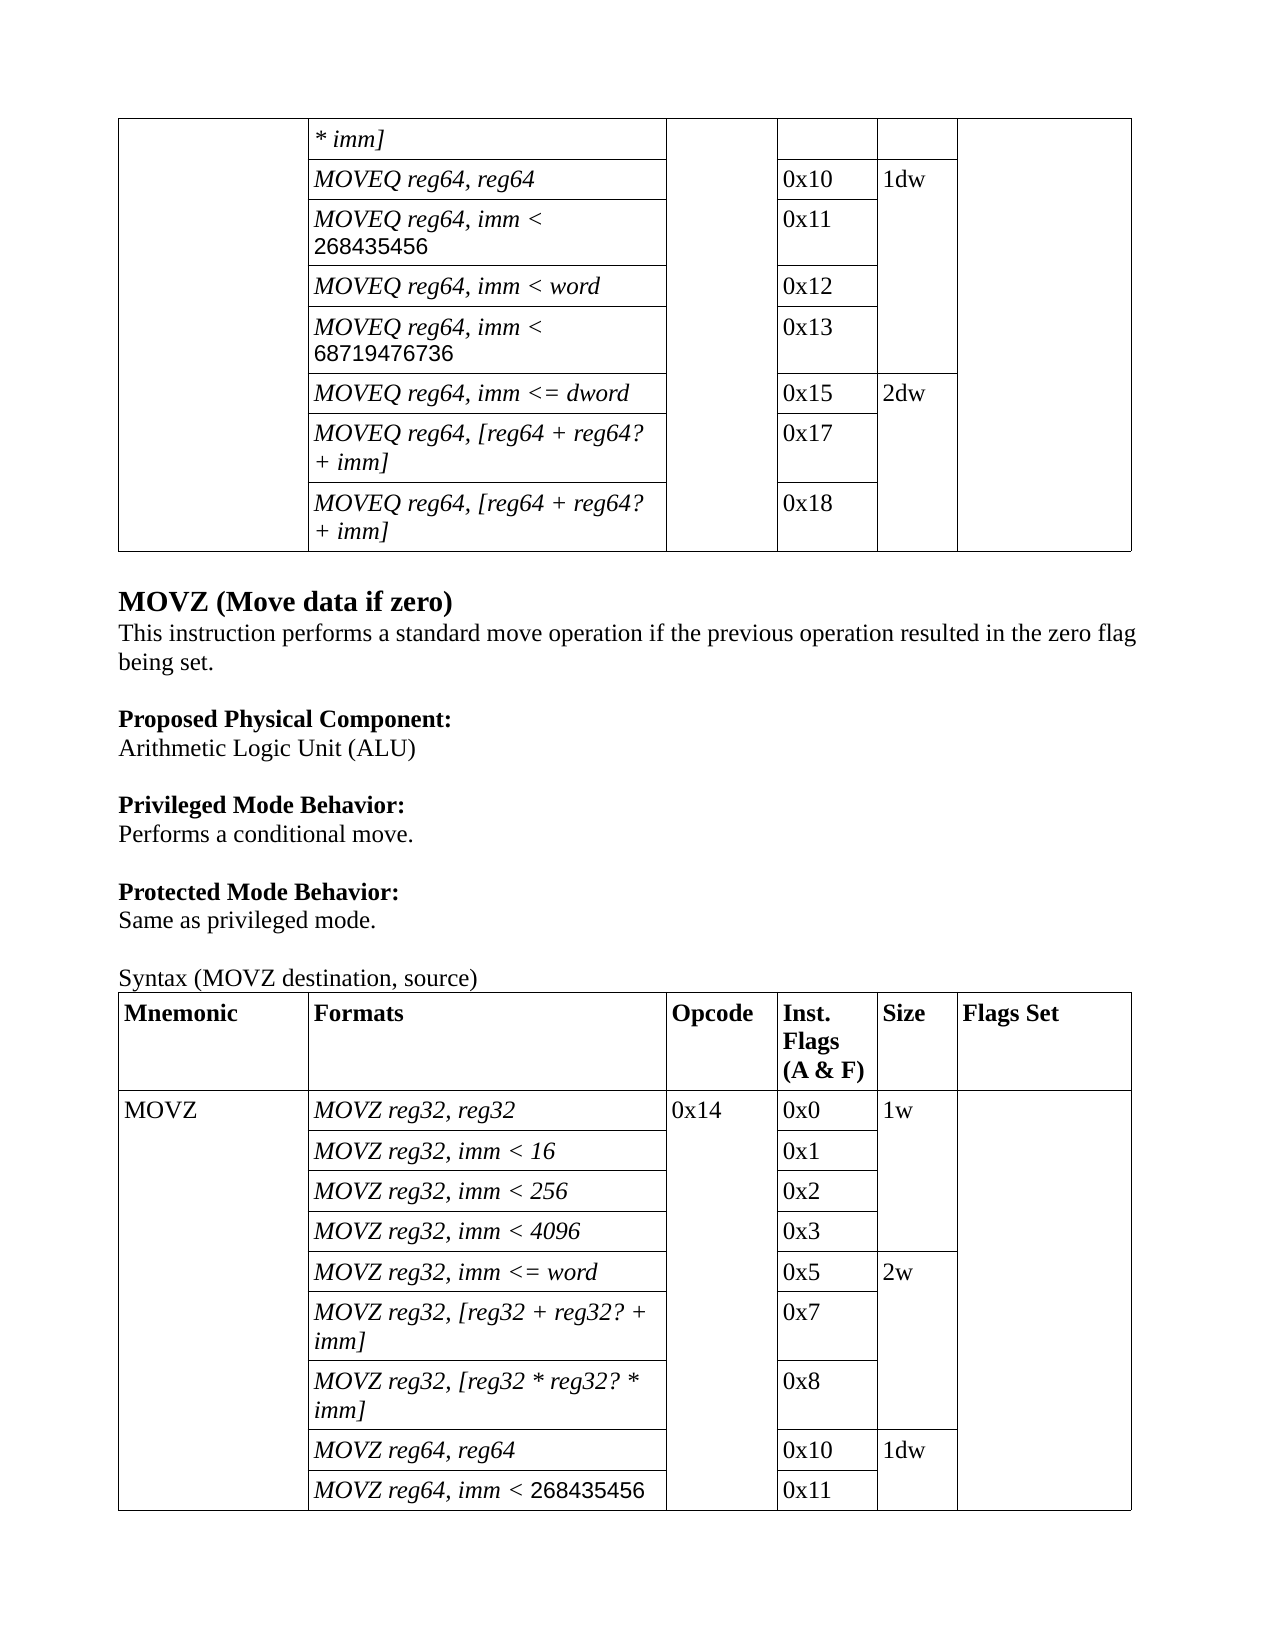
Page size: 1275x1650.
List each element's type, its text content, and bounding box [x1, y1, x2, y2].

text MOVZ (Move data if zero) [118, 584, 1157, 618]
table_cell 1dw [878, 1430, 957, 1510]
table_cell [958, 119, 1131, 551]
table_cell MOVEQ reg64, [reg64 + reg64? + imm] [309, 414, 666, 482]
table_cell 0x5 [778, 1252, 877, 1291]
text Arithmetic Logic Unit (ALU) [118, 733, 1157, 762]
table_cell 1w [878, 1091, 957, 1251]
table_cell 0x3 [778, 1212, 877, 1251]
table_cell MOVZ [119, 1091, 308, 1510]
table_cell 0x1 [778, 1131, 877, 1170]
table_cell 0x2 [778, 1171, 877, 1211]
table_cell [958, 1091, 1131, 1510]
table_cell 1dw [878, 160, 957, 372]
table_cell 2w [878, 1252, 957, 1429]
text Same as privileged mode. [118, 906, 1157, 934]
table_cell 0x15 [778, 374, 877, 413]
table_cell MOVEQ reg64, imm < word [309, 266, 666, 306]
table_header Mnemonic [119, 993, 308, 1089]
table_header Formats [309, 993, 666, 1089]
table_cell [667, 119, 777, 551]
table_cell [878, 119, 957, 158]
table_cell 0x12 [778, 266, 877, 306]
table_cell 0x11 [778, 1471, 877, 1510]
table_cell MOVZ reg32, [reg32 + reg32? + imm] [309, 1292, 666, 1360]
table_cell * imm] [309, 119, 666, 158]
table_cell 0x0 [778, 1091, 877, 1130]
table_cell MOVEQ reg64, imm < 268435456 [309, 200, 666, 265]
text Privileged Mode Behavior: [118, 791, 1157, 819]
table_cell MOVZ reg32, imm < 256 [309, 1171, 666, 1211]
table_cell [119, 119, 308, 551]
table_cell [778, 119, 877, 158]
table_cell 0x13 [778, 307, 877, 372]
table_cell MOVZ reg64, reg64 [309, 1430, 666, 1469]
table_cell 0x10 [778, 1430, 877, 1469]
table_cell 0x8 [778, 1361, 877, 1429]
table_cell MOVEQ reg64, imm < 68719476736 [309, 307, 666, 372]
table_header Size [878, 993, 957, 1089]
table_cell 0x11 [778, 200, 877, 265]
text Performs a conditional move. [118, 819, 1157, 848]
text Proposed Physical Component: [118, 704, 1157, 733]
table_cell 0x7 [778, 1292, 877, 1360]
table_cell MOVZ reg32, imm < 4096 [309, 1212, 666, 1251]
table_cell 2dw [878, 374, 957, 551]
table_cell 0x18 [778, 483, 877, 551]
table_header Inst. Flags (A & F) [778, 993, 877, 1089]
table_cell 0x14 [667, 1091, 777, 1510]
table_cell MOVZ reg32, imm <= word [309, 1252, 666, 1291]
text Protected Mode Behavior: [118, 877, 1157, 906]
table_cell MOVZ reg64, imm < 268435456 [309, 1471, 666, 1510]
table_cell MOVZ reg32, imm < 16 [309, 1131, 666, 1170]
table_cell 0x17 [778, 414, 877, 482]
table_cell MOVZ reg32, [reg32 * reg32? * imm] [309, 1361, 666, 1429]
table_cell 0x10 [778, 160, 877, 199]
table_cell MOVEQ reg64, imm <= dword [309, 374, 666, 413]
table_cell MOVEQ reg64, reg64 [309, 160, 666, 199]
table_cell MOVEQ reg64, [reg64 + reg64? + imm] [309, 483, 666, 551]
text Syntax (MOVZ destination, source) [118, 963, 1157, 992]
table_cell MOVZ reg32, reg32 [309, 1091, 666, 1130]
text This instruction performs a standard move operation if the previous operation resulted in the zero flag being set. [118, 618, 1157, 676]
table_header Flags Set [958, 993, 1131, 1089]
table_header Opcode [667, 993, 777, 1089]
